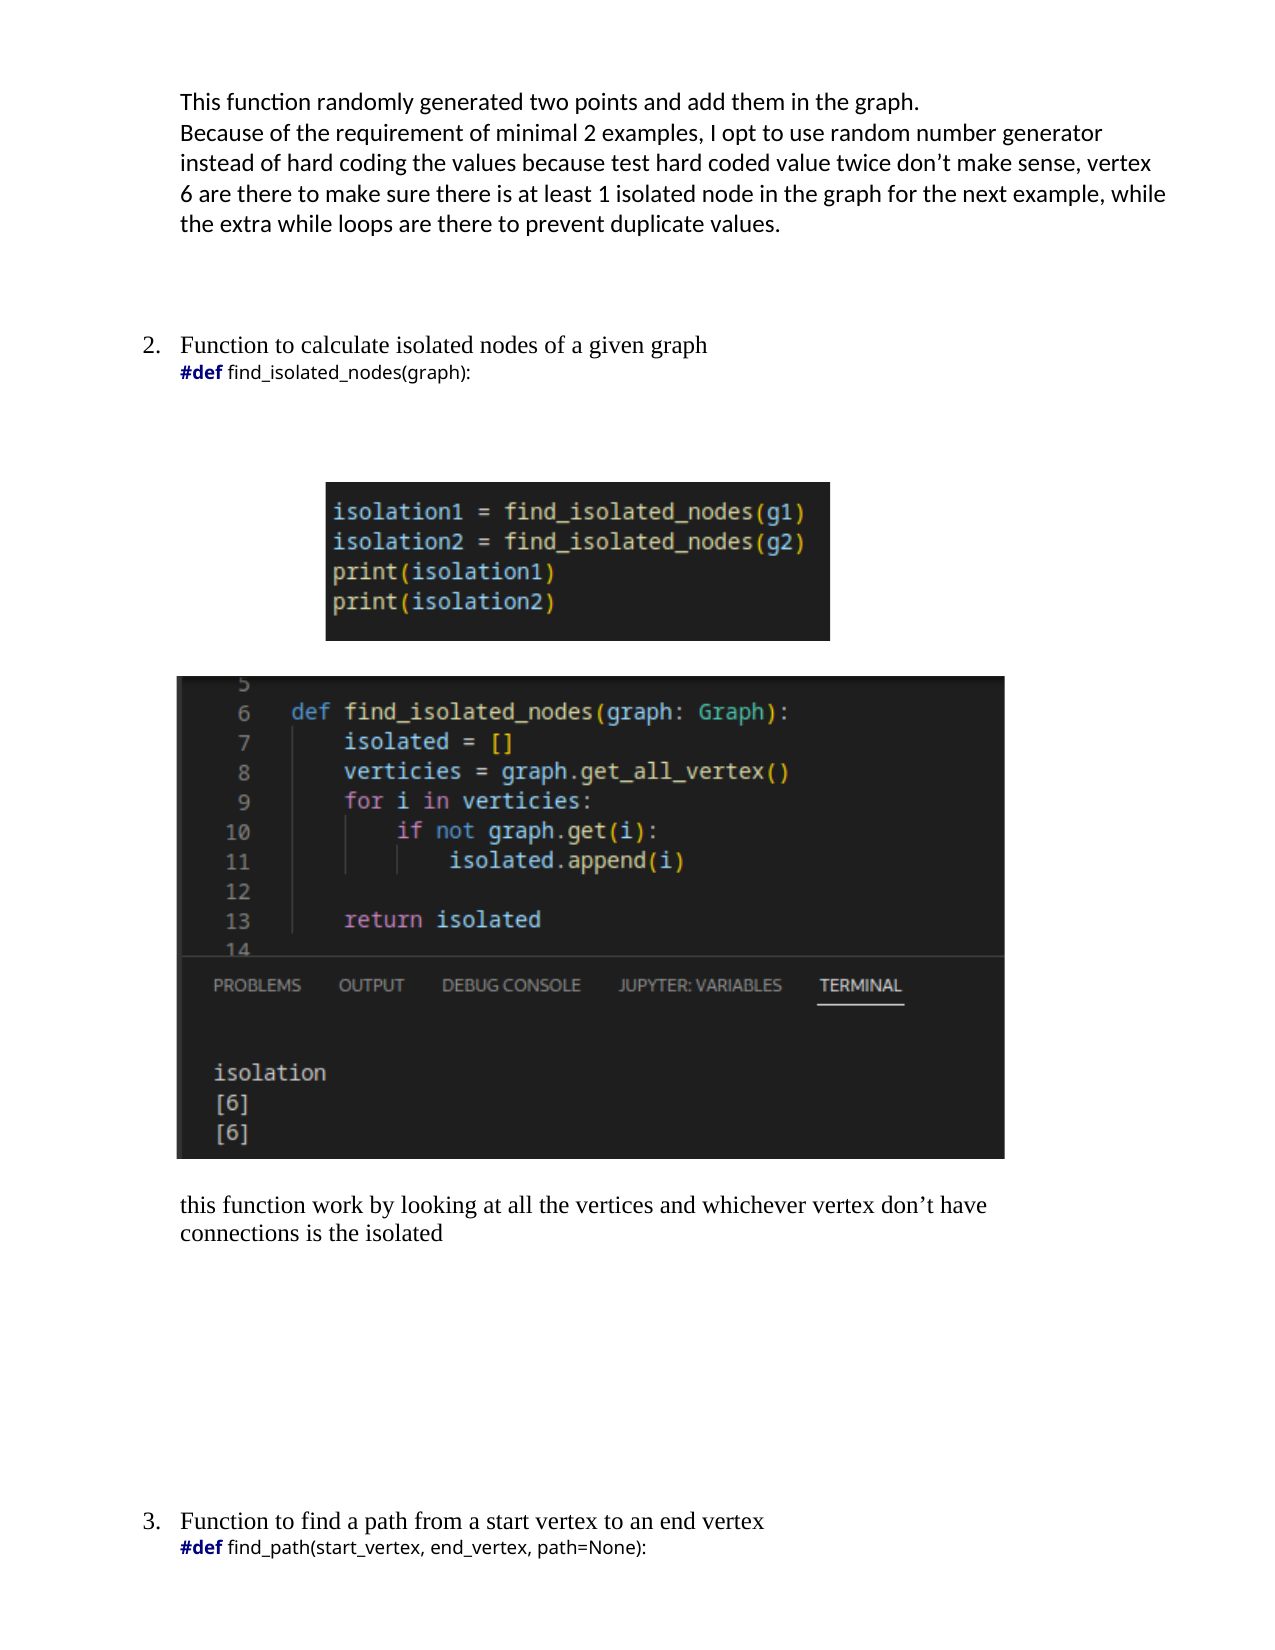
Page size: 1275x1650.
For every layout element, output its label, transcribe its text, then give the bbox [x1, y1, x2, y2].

text #def find_isolated_nodes(graph): [180, 359, 1170, 385]
picture [325, 482, 831, 641]
list Function to find a path from a start vertex to an end vertex [142, 1506, 1170, 1535]
list Because of the requirement of minimal 2 examples, I opt to use random number generator instead of hard coding the values because test hard coded value twice don’t make sense, vertex 6 are there to make sure there is at least 1 isolated node in the graph for the next example, while the extra while loops are there to prevent duplicate values. [180, 117, 1170, 239]
list Function to calculate isolated nodes of a given graph [142, 330, 1170, 359]
text connections is the isolated [180, 1218, 1170, 1247]
picture [176, 676, 1005, 1159]
list This function randomly generated two points and add them in the graph. [180, 86, 1170, 117]
text this function work by looking at all the vertices and whichever vertex don’t have [180, 1190, 1170, 1218]
text #def find_path(start_vertex, end_vertex, path=None): [180, 1535, 1170, 1560]
